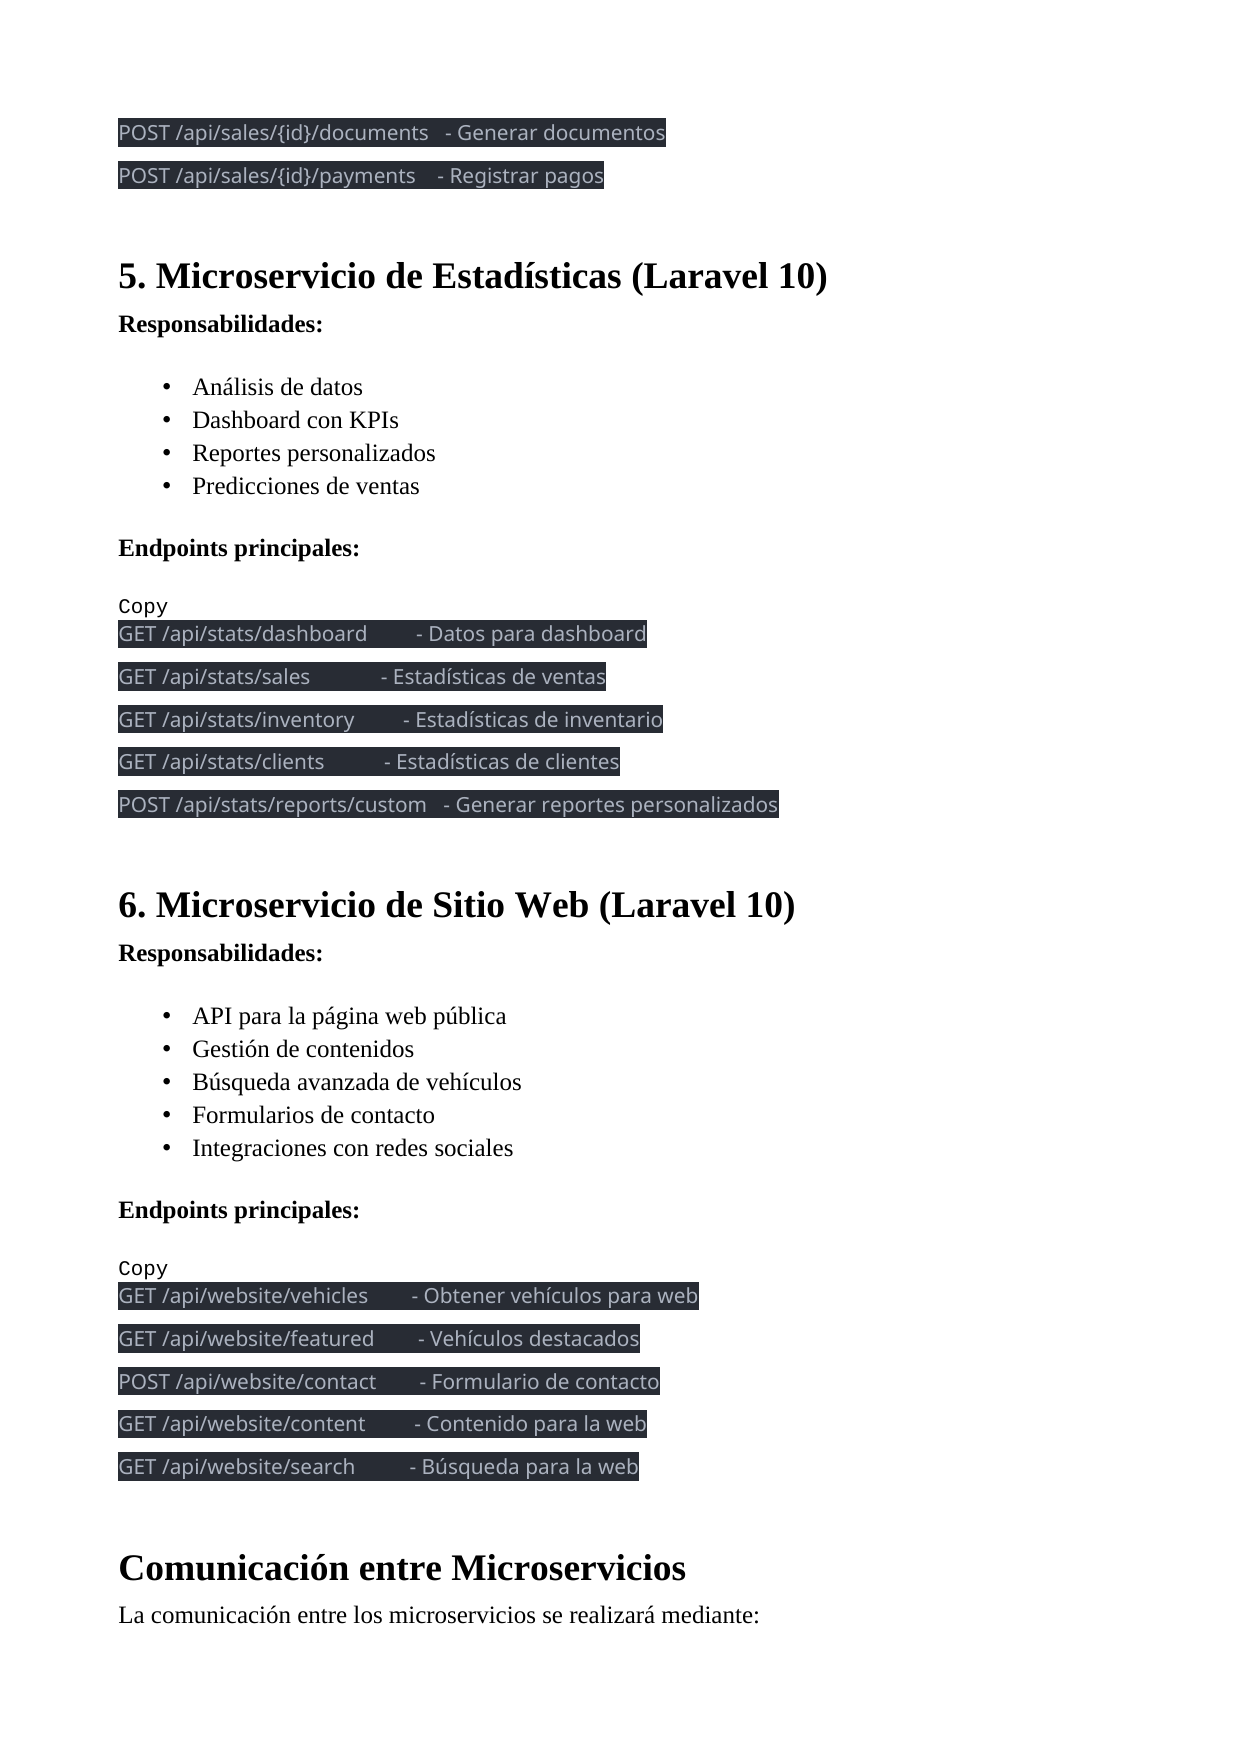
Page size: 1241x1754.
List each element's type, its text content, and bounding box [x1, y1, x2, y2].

list Reportes personalizados [162, 438, 1122, 467]
text POST /api/website/contact - Formulario de contacto [118, 1367, 1122, 1395]
text GET /api/stats/dashboard - Datos para dashboard [118, 619, 1122, 648]
text GET /api/stats/sales - Estadísticas de ventas [118, 662, 1122, 691]
text POST /api/sales/{id}/documents - Generar documentos [118, 118, 1122, 147]
text POST /api/stats/reports/custom - Generar reportes personalizados [118, 790, 1122, 818]
text GET /api/stats/inventory - Estadísticas de inventario [118, 705, 1122, 733]
text GET /api/website/vehicles - Obtener vehículos para web [118, 1282, 1122, 1310]
list Búsqueda avanzada de vehículos [162, 1067, 1122, 1096]
list API para la página web pública [162, 1001, 1122, 1030]
text GET /api/website/content - Contenido para la web [118, 1409, 1122, 1438]
list Formularios de contacto [162, 1100, 1122, 1129]
text Responsabilidades: [118, 309, 1122, 338]
list Integraciones con redes sociales [162, 1133, 1122, 1162]
list Gestión de contenidos [162, 1034, 1122, 1063]
text Endpoints principales: [118, 1196, 1122, 1224]
text La comunicación entre los microservicios se realizará mediante: [118, 1601, 1122, 1629]
subtitle 5. Microservicio de Estadísticas (Laravel 10) [118, 254, 1122, 297]
text Copy [118, 596, 1122, 619]
text Copy [118, 1258, 1122, 1282]
list Análisis de datos [162, 372, 1122, 401]
text Endpoints principales: [118, 533, 1122, 562]
text GET /api/stats/clients - Estadísticas de clientes [118, 747, 1122, 776]
text POST /api/sales/{id}/payments - Registrar pagos [118, 161, 1122, 189]
text GET /api/website/featured - Vehículos destacados [118, 1324, 1122, 1353]
subtitle Comunicación entre Microservicios [118, 1545, 1122, 1588]
subtitle 6. Microservicio de Sitio Web (Laravel 10) [118, 883, 1122, 926]
text GET /api/website/search - Búsqueda para la web [118, 1452, 1122, 1481]
list Predicciones de ventas [162, 471, 1122, 499]
text Responsabilidades: [118, 938, 1122, 967]
list Dashboard con KPIs [162, 405, 1122, 433]
